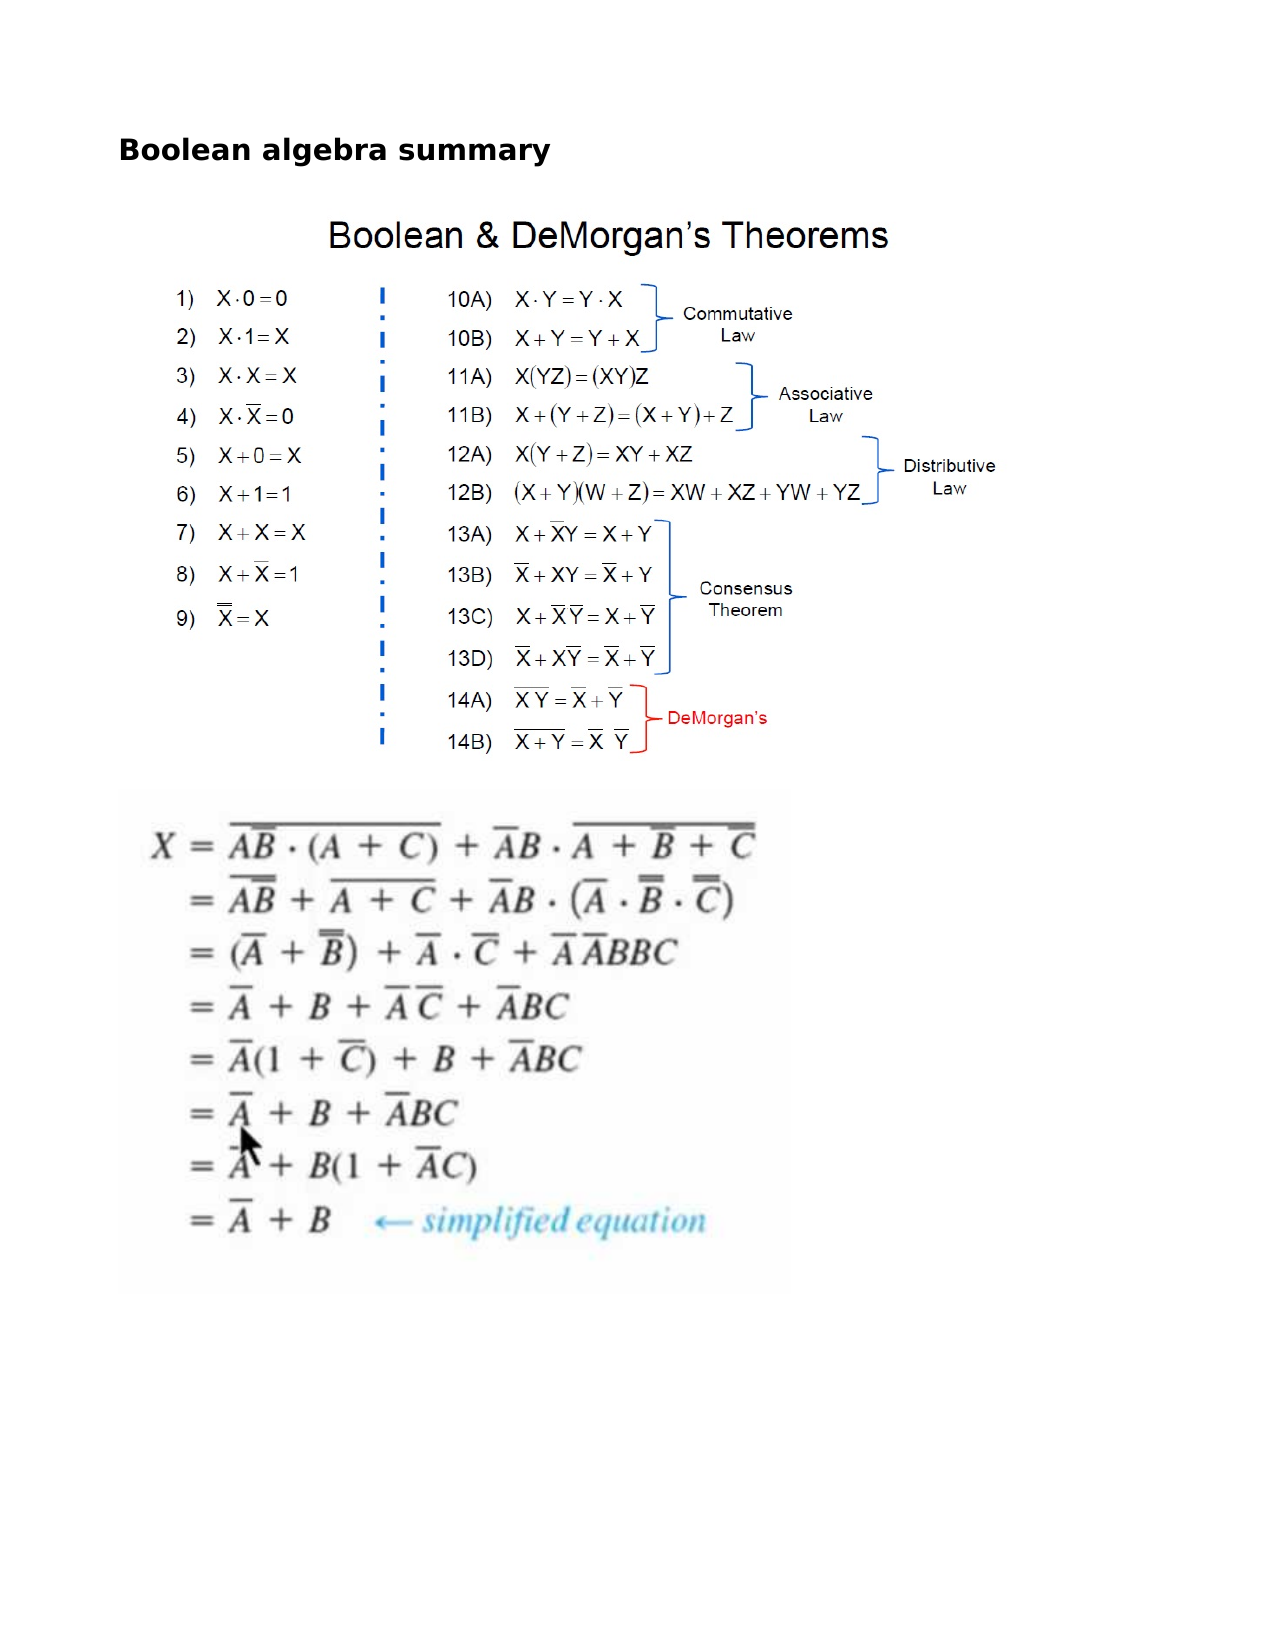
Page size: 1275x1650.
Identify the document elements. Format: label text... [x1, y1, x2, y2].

picture [118, 208, 1036, 761]
picture [118, 789, 791, 1294]
subtitle Boolean algebra summary [118, 133, 1157, 167]
